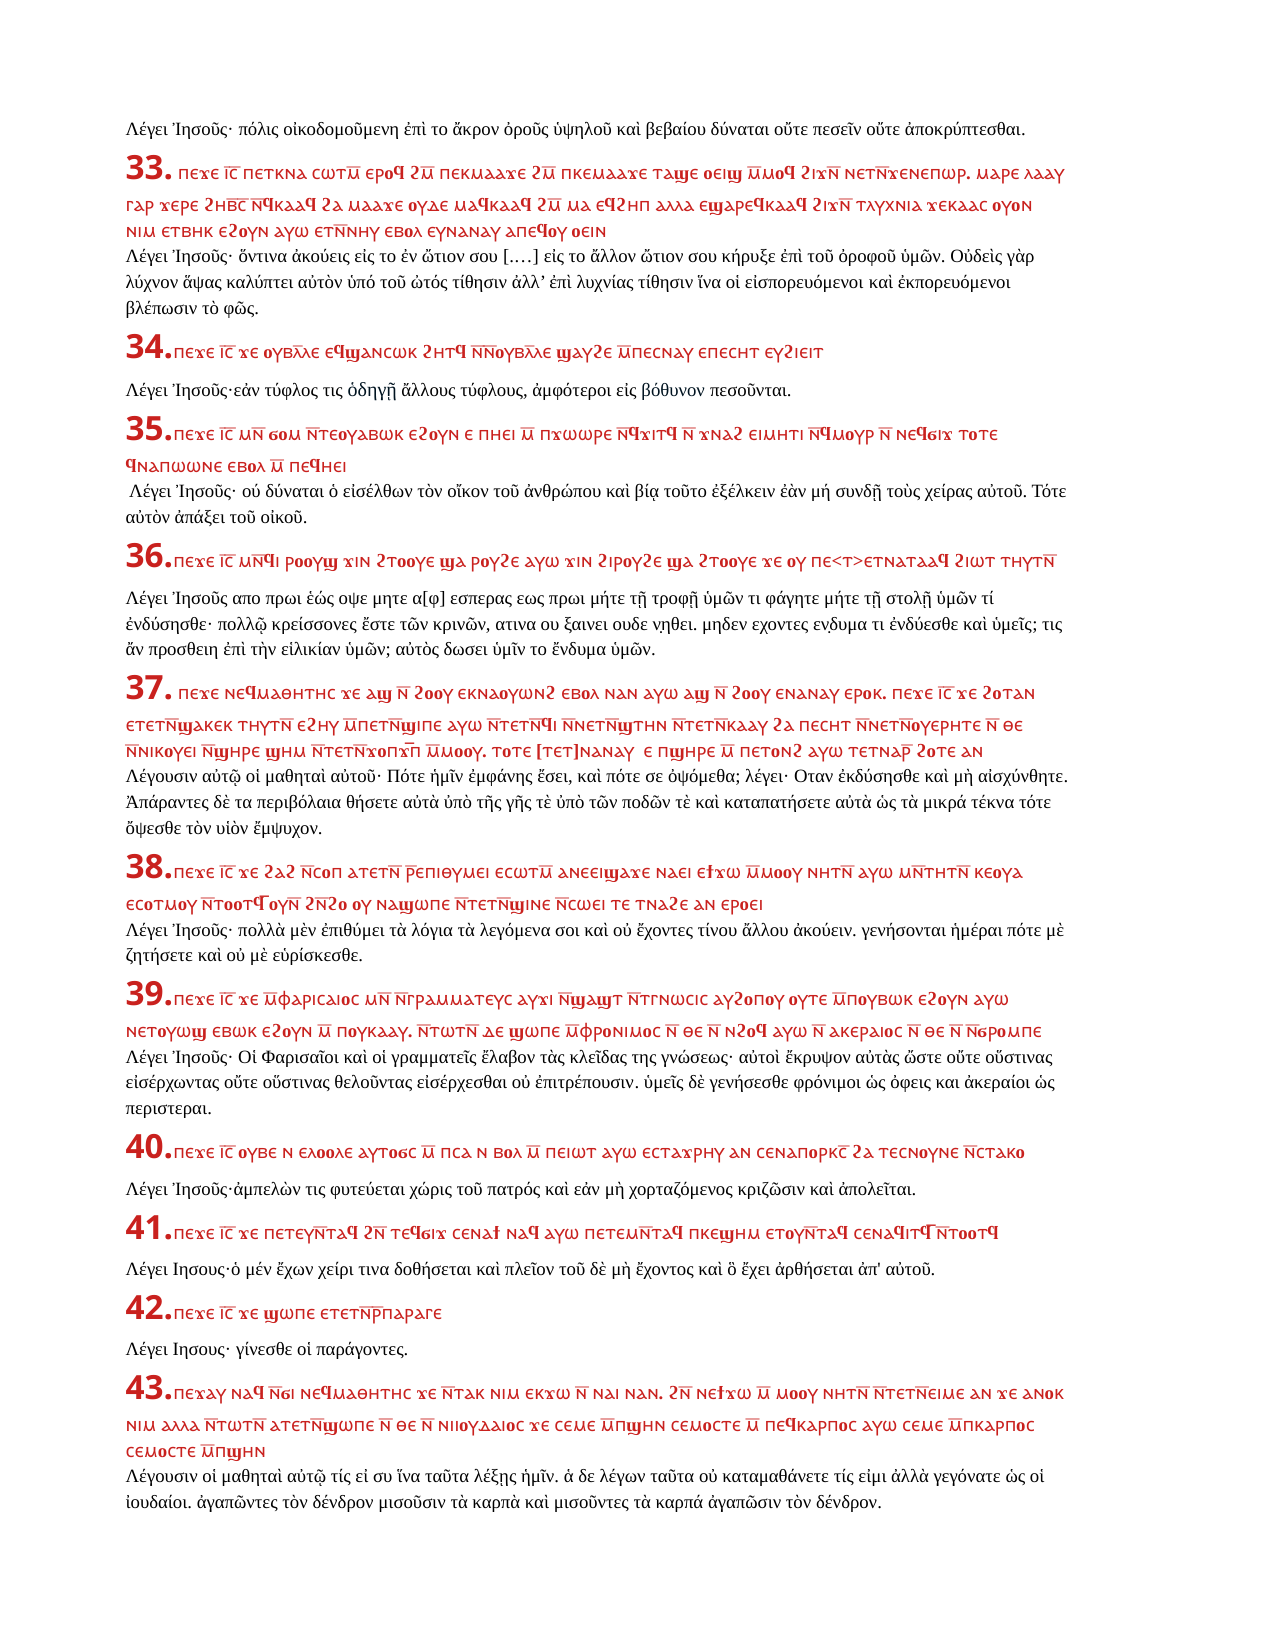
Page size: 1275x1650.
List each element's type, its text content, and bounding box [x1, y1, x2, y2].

list ⲡⲉϫⲉ ⲓ̅ⲥ̅ ⲡⲉⲧⲕⲛⲁ ⲥⲱⲧⲙ̅ ⲉⲣoϥ ϩⲙ̅ ⲡⲉⲕⲙⲁⲁϫⲉ ϩⲙ̅ ⲡⲕⲉⲙⲁⲁϫⲉ ⲧⲁϣⲉ oⲉⲓϣ ⲙ̅ⲙoϥ ϩⲓϫⲛ̅ ⲛⲉⲧⲛ̅ϫⲉⲛⲉⲡⲱⲣ. ⲙⲁⲣⲉ ⲗⲁⲁⲩ ⲅⲁⲣ ϫⲉⲣⲉ ϩⲏⲃ̅ⲥ̅ ⲛ̅ϥⲕⲁⲁϥ ϩⲁ ⲙⲁⲁϫⲉ oⲩⲇⲉ ⲙⲁϥⲕⲁⲁϥ ϩⲙ̅ ⲙⲁ ⲉϥϩⲏⲡ ⲁⲗⲗⲁ ⲉϣⲁⲣⲉϥⲕⲁⲁϥ ϩⲓϫⲛ̅ ⲧⲗⲩⲭⲛⲓⲁ ϫⲉⲕⲁⲁⲥ oⲩoⲛ ⲛⲓⲙ ⲉⲧⲃⲏⲕ ⲉϩoⲩⲛ ⲁⲩⲱ ⲉⲧⲛ̅ⲛⲏⲩ ⲉⲃoⲗ ⲉⲩⲛⲁⲛⲁⲩ ⲁⲡⲉϥoⲩ oⲉⲓⲛ [2, 144, 1068, 241]
list Λέγει Ἰησοῦς· πολλὰ μὲν ἐπιθύμει τὰ λόγια τὰ λεγόμενα σοι καὶ οὐ ἔχοντες τίνου ἄλλου ἀκούειν. γενήσονται ἡμέραι πότε μὲ ζητήσετε καὶ οὐ μὲ εὑρίσκεσθε. [2, 918, 1068, 966]
list ⲡⲉϫⲉ ⲓ̅ⲥ̅ ⲙⲛ̅ϥⲓ ⲣooⲩϣ ϫⲓⲛ ϩⲧooⲩⲉ ϣⲁ ⲣoⲩϩⲉ ⲁⲩⲱ ϫⲓⲛ ϩⲓⲣoⲩϩⲉ ϣⲁ ϩⲧooⲩⲉ ϫⲉ oⲩ ⲡⲉ<ⲧ>ⲉⲧⲛⲁⲧⲁⲁϥ ϩⲓⲱⲧ ⲧⲏⲩⲧⲛ̅ [2, 532, 1068, 577]
list ⲡⲉϫⲉ ⲛⲉϥⲙⲁⲑⲏⲧⲏⲥ ϫⲉ ⲁϣ ⲛ̅ ϩooⲩ ⲉⲕⲛⲁoⲩⲱⲛϩ ⲉⲃoⲗ ⲛⲁⲛ ⲁⲩⲱ ⲁϣ ⲛ̅ ϩooⲩ ⲉⲛⲁⲛⲁⲩ ⲉⲣoⲕ. ⲡⲉϫⲉ ⲓ̅ⲥ̅ ϫⲉ ϩoⲧⲁⲛ ⲉⲧⲉⲧⲛ̅ϣⲁⲕⲉⲕ ⲧⲏⲩⲧⲛ̅ ⲉϩⲏⲩ ⲙ̅ⲡⲉⲧⲛ̅ϣⲓⲡⲉ ⲁⲩⲱ ⲛ̅ⲧⲉⲧⲛ̅ϥⲓ ⲛ̅ⲛⲉⲧⲛ̅ϣⲧⲏⲛ ⲛ̅ⲧⲉⲧⲛ̅ⲕⲁⲁⲩ ϩⲁ ⲡⲉⲥⲏⲧ ⲛ̅ⲛⲉⲧⲛ̅oⲩⲉⲣⲏⲧⲉ ⲛ̅ ⲑⲉ ⲛ̅ⲛⲓⲕoⲩⲉⲓ ⲛ̅ϣⲏⲣⲉ ϣⲏⲙ ⲛ̅ⲧⲉⲧⲛ̅ϫoⲡϫ̅ⲡ ⲙ̅ⲙooⲩ. ⲧoⲧⲉ [ⲧⲉⲧ]ⲛⲁⲛⲁⲩ ⲉ ⲡϣⲏⲣⲉ ⲙ̅ ⲡⲉⲧoⲛϩ ⲁⲩⲱ ⲧⲉⲧⲛⲁⲣ̅ ϩoⲧⲉ ⲁⲛ [2, 664, 1068, 761]
list Λέγει Ἰησοῦς· ού δύναται ὁ εἰσέλθων τὸν οἴκον τοῦ ἀνθρώπου καὶ βίᾳ τοῦτο ἐξέλκειν ἐὰν μή συνδῇ τοὺς χείρας αὐτοῦ. Τότε αὐτὸν ἀπάξει τοῦ οἰκοῦ. [2, 480, 1068, 528]
list ⲡⲉϫⲉ ⲓ̅ⲥ̅ oⲩⲃⲉ ⲛ ⲉⲗooⲗⲉ ⲁⲩⲧoϭⲥ ⲙ̅ ⲡⲥⲁ ⲛ ⲃoⲗ ⲙ̅ ⲡⲉⲓⲱⲧ ⲁⲩⲱ ⲉⲥⲧⲁϫⲣⲏⲩ ⲁⲛ ⲥⲉⲛⲁⲡoⲣⲕⲥ̅ ϩⲁ ⲧⲉⲥⲛoⲩⲛⲉ ⲛ̅ⲥⲧⲁⲕo [2, 1123, 1068, 1168]
list Λέγει Ἰησοῦς· πόλις οἰκοδομοῦμενη ἐπὶ το ἄκρον ὀροῦς ὑψηλοῦ καὶ βεβαίου δύναται οὔτε πεσεῖν οὔτε ἀποκρύπτεσθαι. [2, 118, 1068, 140]
list Λέγει Ἰησοῦς· Οἱ Φαρισαῖοι καὶ οἱ γραμματεῖς ἔλαβον τὰς κλεῖδας της γνώσεως· αὐτοὶ ἔκρυψον αὐτὰς ὤστε οὔτε οὕστινας εἰσέρχωντας οὔτε οὕστινας θελοῦντας εἰσέρχεσθαι οὐ ἐπιτρέπουσιν. ὑμεῖς δὲ γενήσεσθε φρόνιμοι ὡς ὀφεις και ἀκεραίοι ὡς περιστεραι. [2, 1046, 1068, 1119]
list ⲡⲉϫⲉ ⲓ̅ⲥ̅ ϫⲉ ϩⲁϩ ⲛ̅ⲥoⲡ ⲁⲧⲉⲧⲛ̅ ⲣ̅ⲉⲡⲓⲑⲩⲙⲉⲓ ⲉⲥⲱⲧⲙ̅ ⲁⲛⲉⲉⲓϣⲁϫⲉ ⲛⲁⲉⲓ ⲉϯϫⲱ ⲙ̅ⲙooⲩ ⲛⲏⲧⲛ̅ ⲁⲩⲱ ⲙⲛ̅ⲧⲏⲧⲛ̅ ⲕⲉoⲩⲁ ⲉⲥoⲧⲙoⲩ ⲛ̅ⲧooⲧϥ̅ oⲩⲛ̅ ϩⲛ̅ϩo oⲩ ⲛⲁϣⲱⲡⲉ ⲛ̅ⲧⲉⲧⲛ̅ϣⲓⲛⲉ ⲛ̅ⲥⲱⲉⲓ ⲧⲉ ⲧⲛⲁϩⲉ ⲁⲛ ⲉⲣoⲉⲓ [2, 843, 1068, 914]
list ⲡⲉϫⲁⲩ ⲛⲁϥ ⲛ̅ϭⲓ ⲛⲉϥⲙⲁⲑⲏⲧⲏⲥ ϫⲉ ⲛ̅ⲧⲁⲕ ⲛⲓⲙ ⲉⲕϫⲱ ⲛ̅ ⲛⲁⲓ ⲛⲁⲛ. ϩⲛ̅ ⲛⲉϯϫⲱ ⲙ̅ ⲙooⲩ ⲛⲏⲧⲛ̅ ⲛ̅ⲧⲉⲧⲛ̅ⲉⲓⲙⲉ ⲁⲛ ϫⲉ ⲁⲛoⲕ ⲛⲓⲙ ⲁⲗⲗⲁ ⲛ̅ⲧⲱⲧⲛ̅ ⲁⲧⲉⲧⲛ̅ϣⲱⲡⲉ ⲛ̅ ⲑⲉ ⲛ̅ ⲛⲓⲓoⲩⲇⲁⲓoⲥ ϫⲉ ⲥⲉⲙⲉ ⲙ̅ⲡϣⲏⲛ ⲥⲉⲙoⲥⲧⲉ ⲙ̅ ⲡⲉϥⲕⲁⲣⲡoⲥ ⲁⲩⲱ ⲥⲉⲙⲉ ⲙ̅ⲡⲕⲁⲣⲡoⲥ ⲥⲉⲙoⲥⲧⲉ ⲙ̅ⲡϣⲏⲛ [2, 1364, 1068, 1461]
list Λέγει Ἰησοῦς απο πρωι ἑώς οψε μητε α[φ] εσπερας εως πρωι μήτε τῇ τροφῇ ὑμῶν τι φάγητε μήτε τῇ στολῇ ὑμῶν τί ἐνδύσησθε· πολλῷ κρείσσονες ἔστε τῶν κρινῶν, ατινα ου ξαινει ουδε ν̣ηθει. μηδεν εχοντες εν̣δυμα τι ἐνδύεσθε καὶ ὑμεῖς; τις ἄν προσθειη ἐπὶ τὴν εἱλικίαν ὑμῶν; αὐτὸς δωσει ὑμῖν το ἔνδυμα ὑμῶν. [2, 587, 1068, 660]
list Λέγει Ιησους·ὁ μέν ἔχων χείρι τινα δοθήσεται καὶ πλεῖον τοῦ δὲ μὴ ἔχοντος καὶ ὃ ἔχει ἀρθήσεται ἀπ' αὐτοῦ. [2, 1258, 1068, 1279]
list Λέγουσιν αὐτῷ οἱ μαθηταὶ αὐτοῦ· Πότε ἡμῖν ἐμφάνης ἔσει, καὶ πότε σε ὀψόμεθα; λέγει· Οταν ἐκδύσησθε καὶ μὴ αἰσχύνθητε. Ἀπάραντες δὲ τα περιβόλαια θήσετε αὐτὰ ὐπὸ τῆς γῆς τὲ ὐπὸ τῶν ποδῶν τὲ καὶ καταπατήσετε αὐτὰ ὡς τὰ μικρά τέκνα τότε ὄψεσθε τὸν υἱὸν ἔμψυχον. [2, 765, 1068, 839]
list Λέγει Ἰησοῦς·εἀν τύφλος τις ὁδηγῇ ἄλλους τύφλους, ἀμφότεροι εἰς βόθυνον πεσοῦνται. [2, 377, 1068, 400]
list ⲡⲉϫⲉ ⲓ̅ⲥ̅ ϫⲉ ⲙ̅ⲫⲁⲣⲓⲥⲁⲓoⲥ ⲙⲛ̅ ⲛ̅ⲅⲣⲁⲙⲙⲁⲧⲉⲩⲥ ⲁⲩϫⲓ ⲛ̅ϣⲁϣⲧ ⲛ̅ⲧⲅⲛⲱⲥⲓⲥ ⲁⲩϩoⲡoⲩ oⲩⲧⲉ ⲙ̅ⲡoⲩⲃⲱⲕ ⲉϩoⲩⲛ ⲁⲩⲱ ⲛⲉⲧoⲩⲱϣ ⲉⲃⲱⲕ ⲉϩoⲩⲛ ⲙ̅ ⲡoⲩⲕⲁⲁⲩ. ⲛ̅ⲧⲱⲧⲛ̅ ⲇⲉ ϣⲱⲡⲉ ⲙ̅ⲫⲣoⲛⲓⲙoⲥ ⲛ̅ ⲑⲉ ⲛ̅ ⲛϩoϥ ⲁⲩⲱ ⲛ̅ ⲁⲕⲉⲣⲁⲓoⲥ ⲛ̅ ⲑⲉ ⲛ̅ ⲛ̅ϭⲣoⲙⲡⲉ [2, 970, 1068, 1041]
list ⲡⲉϫⲉ ⲓ̅ⲥ̅ ϫⲉ ⲡⲉⲧⲉⲩⲛ̅ⲧⲁϥ ϩⲛ̅ ⲧⲉϥϭⲓϫ ⲥⲉⲛⲁϯ ⲛⲁϥ ⲁⲩⲱ ⲡⲉⲧⲉⲙⲛ̅ⲧⲁϥ ⲡⲕⲉϣⲏⲙ ⲉⲧoⲩⲛ̅ⲧⲁϥ ⲥⲉⲛⲁϥⲓⲧϥ̅ ⲛ̅ⲧooⲧϥ [2, 1203, 1068, 1249]
list ⲡⲉϫⲉ ⲓ̅ⲥ̅ ⲙⲛ̅ ϭoⲙ ⲛ̅ⲧⲉoⲩⲁⲃⲱⲕ ⲉϩoⲩⲛ ⲉ ⲡⲏⲉⲓ ⲙ̅ ⲡϫⲱⲱⲣⲉ ⲛ̅ϥϫⲓⲧϥ ⲛ̅ ϫⲛⲁϩ ⲉⲓⲙⲏⲧⲓ ⲛ̅ϥⲙoⲩⲣ ⲛ̅ ⲛⲉϥϭⲓϫ ⲧoⲧⲉ ϥⲛⲁⲡⲱⲱⲛⲉ ⲉⲃoⲗ ⲙ̅ ⲡⲉϥⲏⲉⲓ [2, 405, 1068, 476]
list ⲡⲉϫⲉ ⲓ̅ⲥ̅ ϫⲉ oⲩⲃⲗ̅ⲗⲉ ⲉϥϣⲁⲛⲥⲱⲕ ϩⲏⲧϥ ⲛ̅ⲛ̅oⲩⲃⲗ̅ⲗⲉ ϣⲁⲩϩⲉ ⲙ̅ⲡⲉⲥⲛⲁⲩ ⲉⲡⲉⲥⲏⲧ ⲉⲩϩⲓⲉⲓⲧ [2, 323, 1068, 368]
list Λέγει Ἰησοῦς·ἀμπελὼν τις φυτεύεται χώρις τοῦ πατρός καὶ εἀν μὴ χορταζόμενος κριζῶσιν καὶ ἀπολεῖται. [2, 1178, 1068, 1199]
list Λέγει Ιησους· γίνεσθε οἱ παράγοντες. [2, 1338, 1068, 1360]
list ⲡⲉϫⲉ ⲓ̅ⲥ̅ ϫⲉ ϣⲱⲡⲉ ⲉⲧⲉⲧⲛ̅ⲣ̅ⲡⲁⲣⲁⲅⲉ [2, 1284, 1068, 1329]
list Λέγουσιν οἱ μαθηταὶ αὐτῷ τίς εἰ συ ἵνα ταῦτα λέξῃς ἡμῖν. ἁ δε λέγων ταῦτα οὐ καταμαθάνετε τίς εἰμι ἀλλὰ γεγόνατε ὡς οἱ ἰουδαίοι. ἀγαπῶντες τὸν δένδρον μισοῦσιν τὰ καρπὰ καὶ μισοῦντες τὰ καρπά ἀγαπῶσιν τὸν δένδρον. [2, 1465, 1068, 1513]
list Λέγει Ἰησοῦς· ὅντινα ἀκούεις εἰς το ἐν ὤτιον σου [.…] εἰς το ἄλλον ὤτιον σου κήρυξε ἐπὶ τoῦ ὀροφοῦ ὑμῶν. Οὐδεὶς γὰρ λύχνον ἅψας καλύπτει αὐτὸν ὑπό τοῦ ὠτός τίθησιν ἀλλ’ ἐπὶ λυχνίας τίθησιν ἵνα οἱ εἰσπορευόμενοι καὶ ἐκπορευόμενοι βλέπωσιν τὸ φῶς. [2, 245, 1068, 318]
